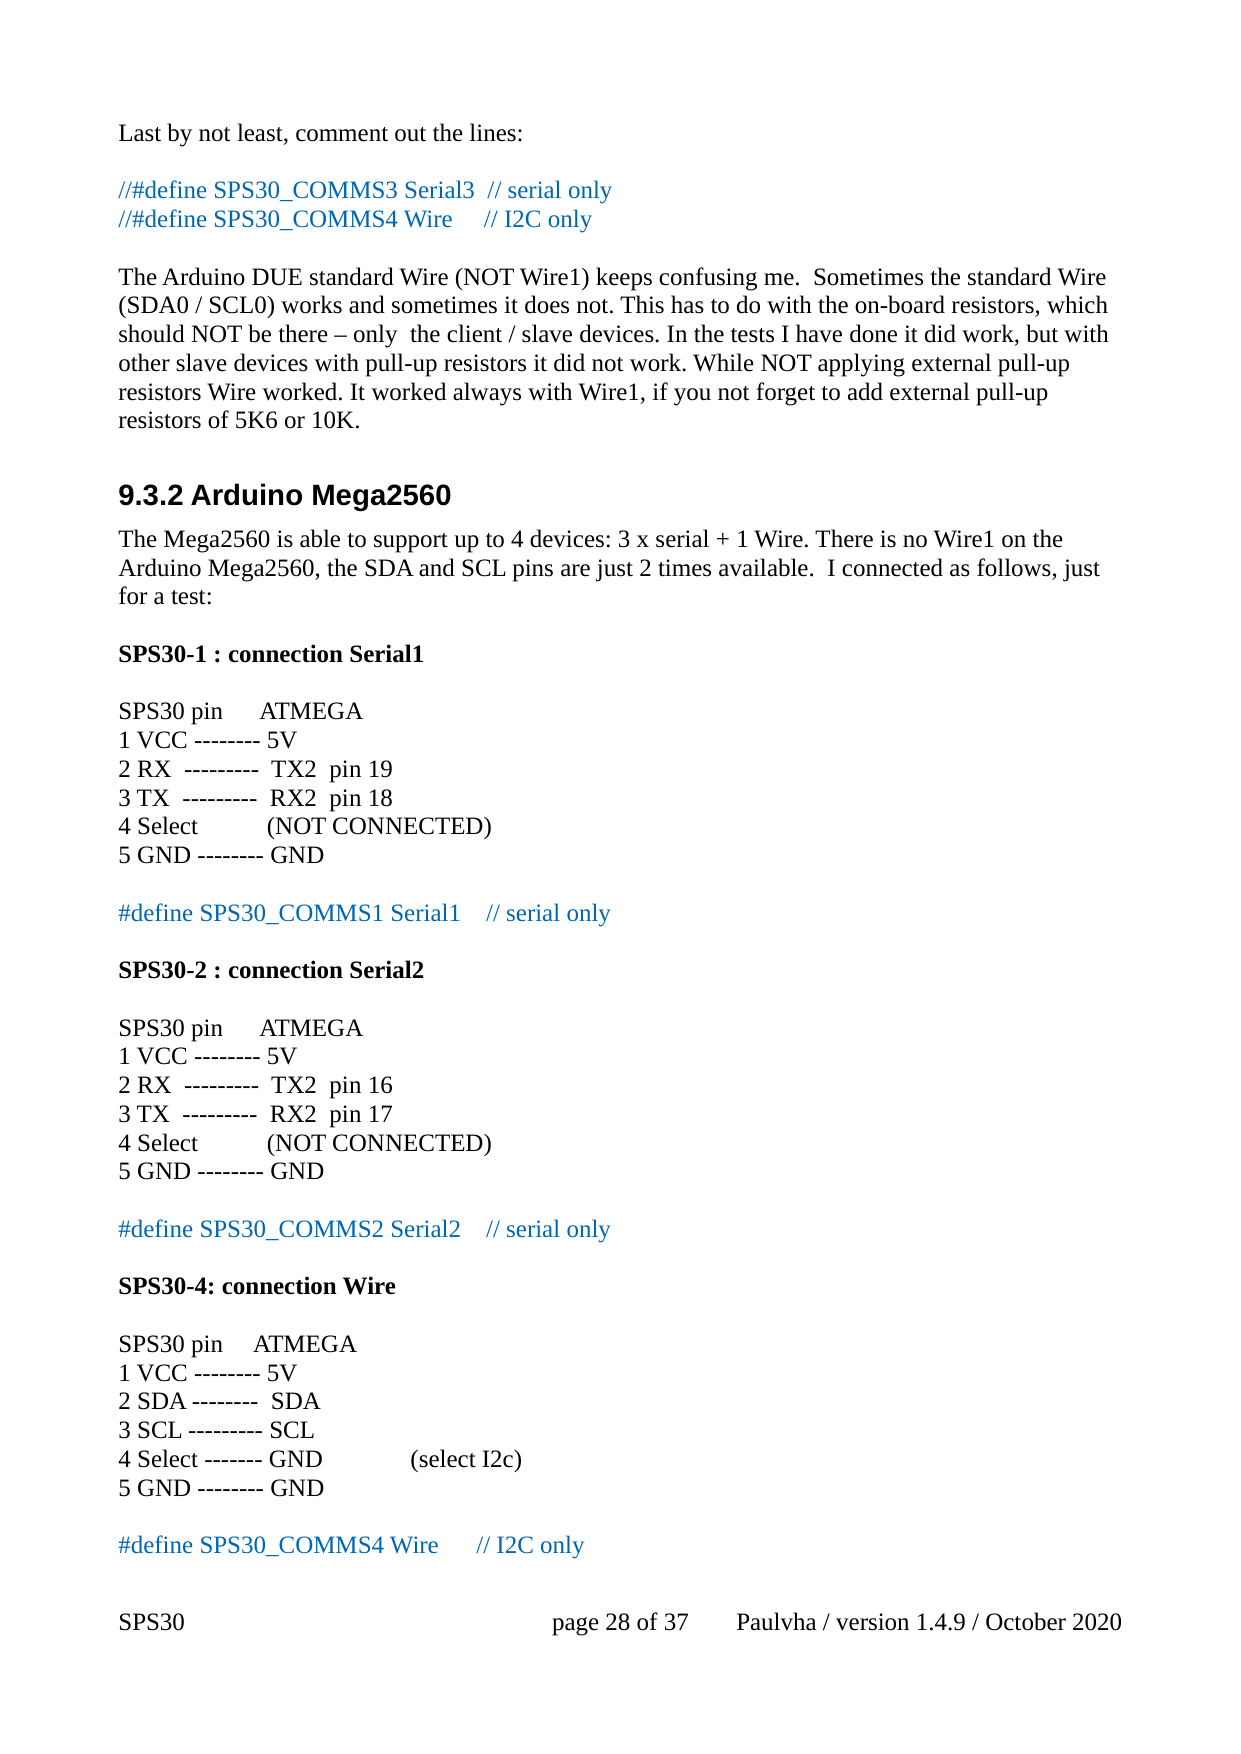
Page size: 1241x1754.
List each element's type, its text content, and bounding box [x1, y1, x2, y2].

text SPS30-2 : connection Serial2 [118, 955, 1122, 984]
text 1 VCC -------- 5V [118, 1041, 1122, 1070]
text 2 RX --------- TX2 pin 19 [118, 754, 1122, 783]
text 5 GND -------- GND [118, 1473, 1122, 1501]
text The Arduino DUE standard Wire (NOT Wire1) keeps confusing me. Sometimes the standard Wire (SDA0 / SCL0) works and sometimes it does not. This has to do with the on-board resistors, which should NOT be there – only the client / slave devices. In the tests I have done it did work, but with other slave devices with pull-up resistors it did not work. While NOT applying external pull-up resistors Wire worked. It worked always with Wire1, if you not forget to add external pull-up resistors of 5K6 or 10K. [118, 262, 1122, 434]
text SPS30-4: connection Wire [118, 1271, 1122, 1300]
text SPS30 pin ATMEGA [118, 1013, 1122, 1041]
text 3 TX --------- RX2 pin 17 [118, 1099, 1122, 1128]
text //#define SPS30_COMMS3 Serial3 // serial only [118, 176, 1122, 204]
text 2 RX --------- TX2 pin 16 [118, 1070, 1122, 1099]
text SPS30 pin ATMEGA [118, 696, 1122, 725]
subtitle 9.3.2 Arduino Mega2560 [118, 478, 1122, 511]
text 5 GND -------- GND [118, 1156, 1122, 1185]
text SPS30-1 : connection Serial1 [118, 639, 1122, 668]
text 4 Select (NOT CONNECTED) [118, 811, 1122, 840]
text 3 TX --------- RX2 pin 18 [118, 783, 1122, 811]
text The Mega2560 is able to support up to 4 devices: 3 x serial + 1 Wire. There is no Wire1 on the Arduino Mega2560, the SDA and SCL pins are just 2 times available. I connected as follows, just for a test: [118, 524, 1122, 610]
text SPS30 pin ATMEGA [118, 1329, 1122, 1358]
text 5 GND -------- GND [118, 840, 1122, 869]
text #define SPS30_COMMS1 Serial1 // serial only [118, 898, 1122, 926]
text //#define SPS30_COMMS4 Wire // I2C only [118, 204, 1122, 233]
text 4 Select ------- GND (select I2c) [118, 1444, 1122, 1473]
text #define SPS30_COMMS4 Wire // I2C only [118, 1530, 1122, 1559]
text #define SPS30_COMMS2 Serial2 // serial only [118, 1214, 1122, 1243]
text 3 SCL --------- SCL [118, 1415, 1122, 1444]
text 1 VCC -------- 5V [118, 1358, 1122, 1386]
text 4 Select (NOT CONNECTED) [118, 1128, 1122, 1156]
text 1 VCC -------- 5V [118, 725, 1122, 754]
text 2 SDA -------- SDA [118, 1386, 1122, 1415]
text Last by not least, comment out the lines: [118, 118, 1122, 147]
